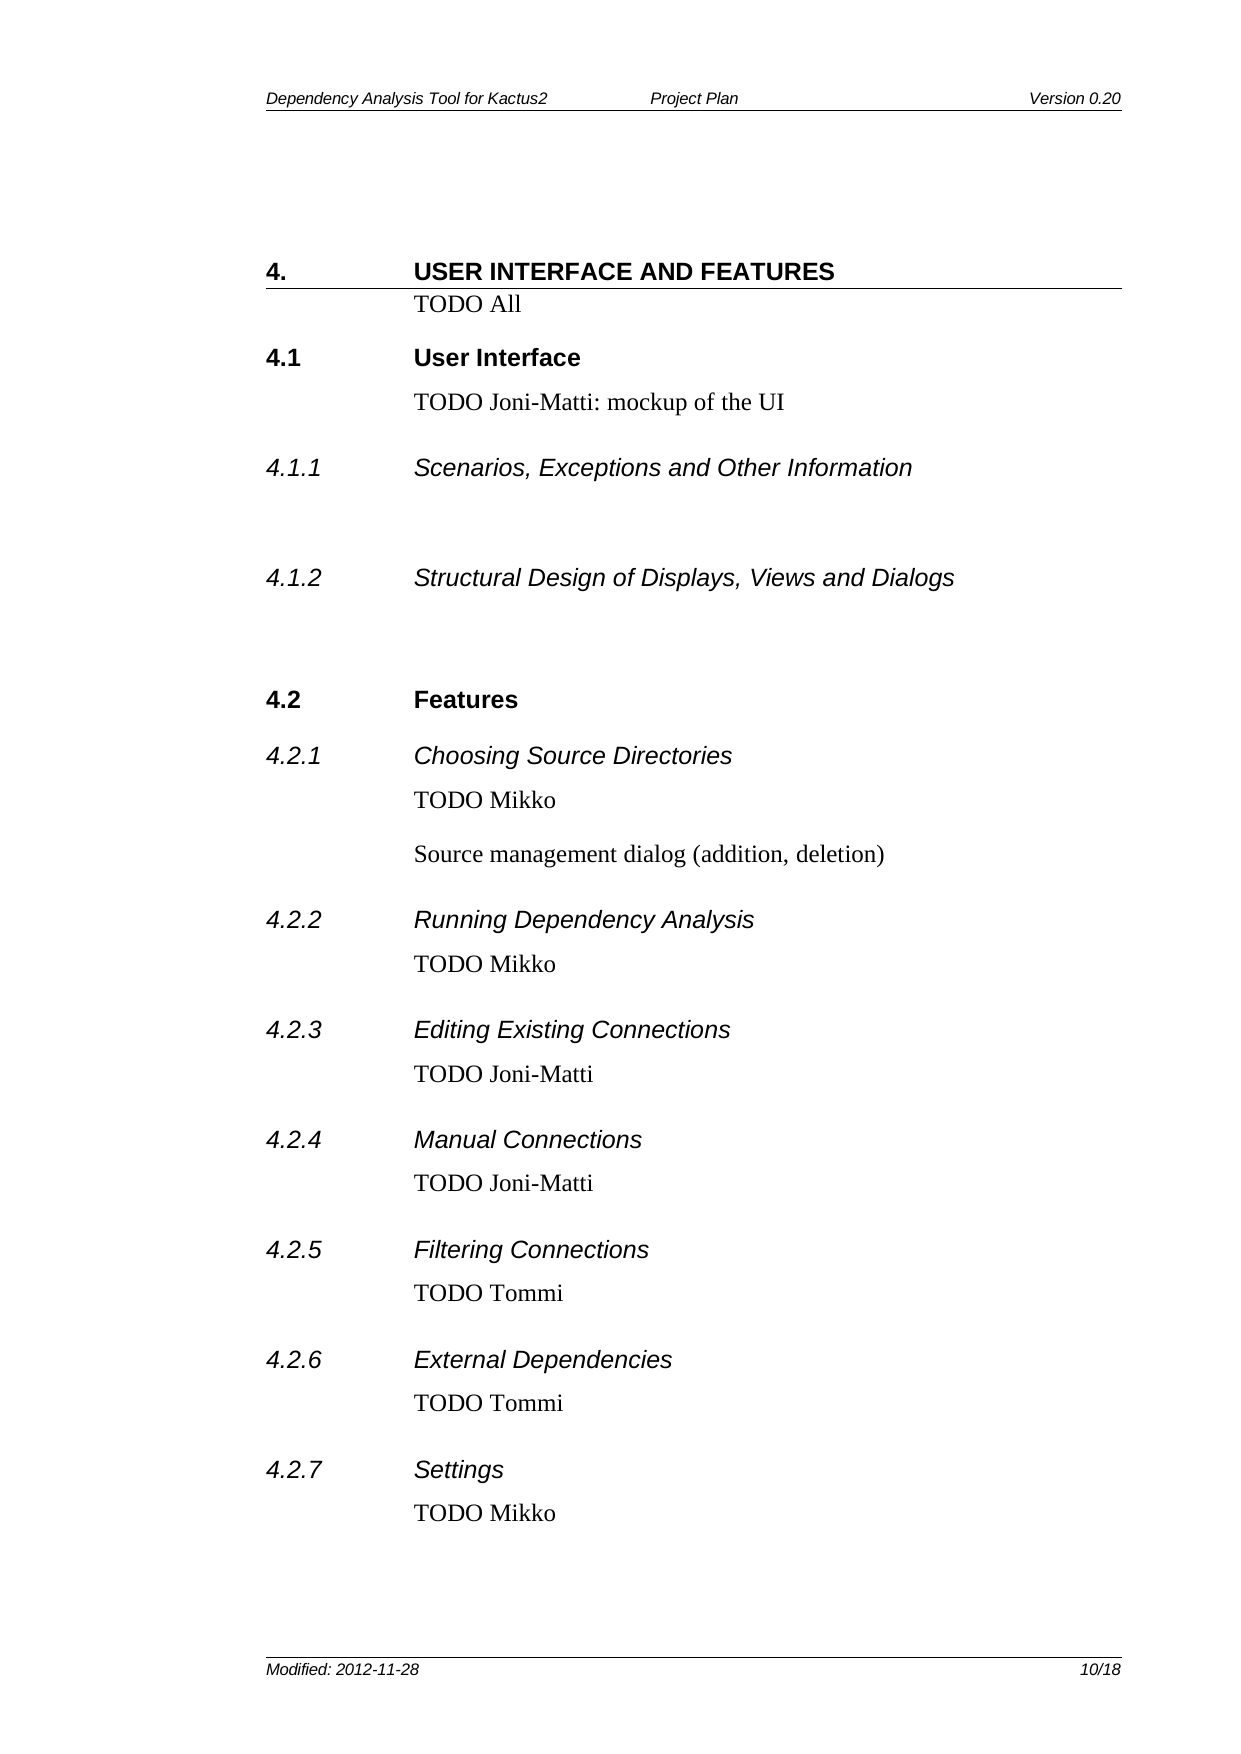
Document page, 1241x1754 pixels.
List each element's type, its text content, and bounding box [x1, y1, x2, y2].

subtitle Structural Design of Displays, Views and Dialogs [266, 563, 1122, 592]
text TODO Mikko [413, 1498, 1122, 1527]
subtitle External Dependencies [266, 1344, 1122, 1374]
subtitle Filtering Connections [266, 1235, 1122, 1264]
subtitle Scenarios, Exceptions and Other Information [266, 453, 1122, 482]
text TODO Joni-Matti: mockup of the UI [413, 387, 1122, 416]
text TODO Joni-Matti [413, 1168, 1122, 1197]
text TODO Tommi [413, 1388, 1122, 1417]
text TODO All [369, 289, 1122, 318]
text TODO Joni-Matti [413, 1058, 1122, 1087]
subtitle Manual Connections [266, 1125, 1122, 1154]
subtitle User Interface [266, 343, 1122, 372]
subtitle Choosing Source Directories [266, 741, 1122, 770]
text TODO Tommi [413, 1278, 1122, 1307]
subtitle Editing Existing Connections [266, 1015, 1122, 1044]
subtitle User Interface and Features [266, 257, 1122, 288]
subtitle Running Dependency Analysis [266, 905, 1122, 934]
text TODO Mikko [413, 948, 1122, 978]
text TODO Mikko [413, 785, 1122, 814]
subtitle Settings [266, 1454, 1122, 1483]
text Source management dialog (addition, deletion) [413, 839, 1122, 868]
subtitle Features [266, 685, 1122, 714]
